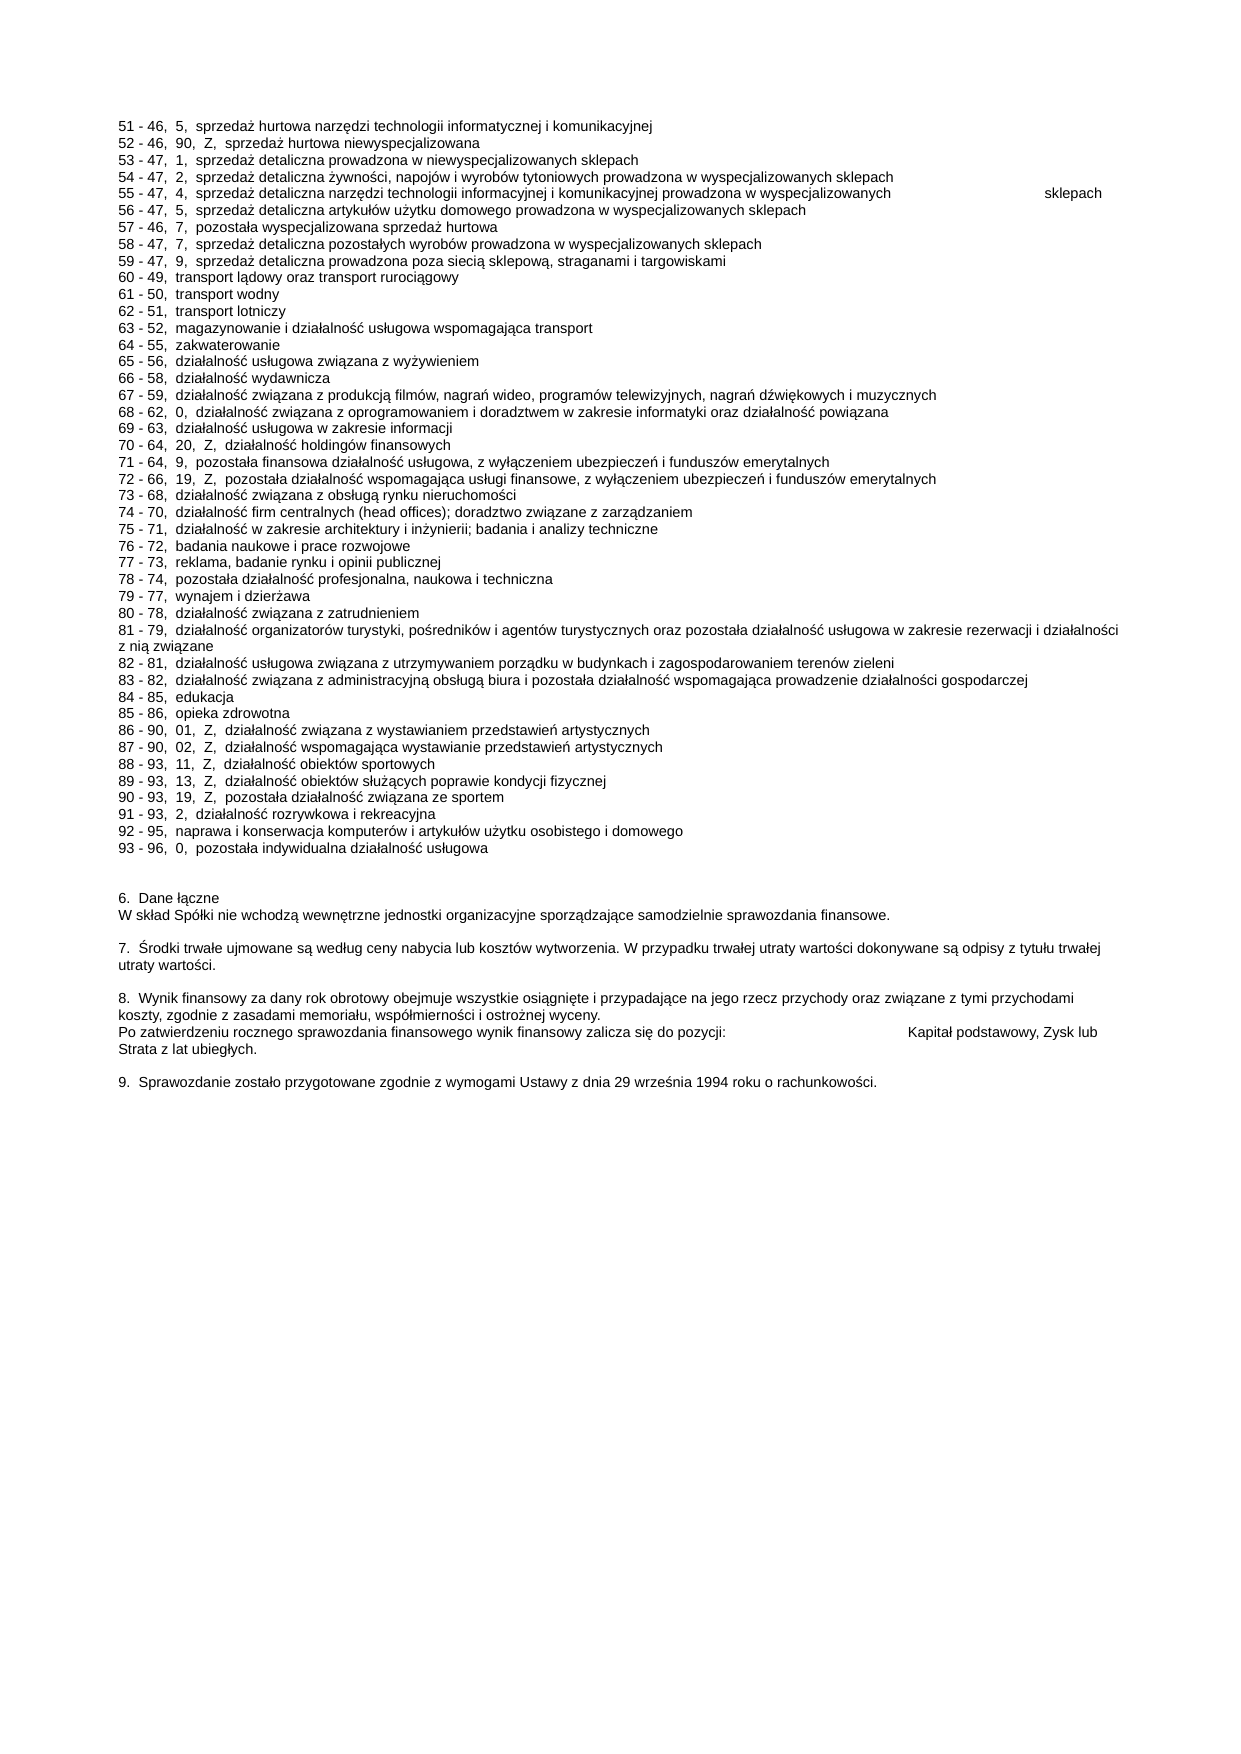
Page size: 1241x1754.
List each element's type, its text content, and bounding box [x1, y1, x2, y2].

text 86 - 90, 01, Z, działalność związana z wystawianiem przedstawień artystycznych [118, 722, 1122, 739]
text 81 - 79, działalność organizatorów turystyki, pośredników i agentów turystycznych oraz pozostała działalność usługowa w zakresie rezerwacji i działalności z nią związane [118, 621, 1122, 655]
text 52 - 46, 90, Z, sprzedaż hurtowa niewyspecjalizowana [118, 135, 1122, 152]
text 61 - 50, transport wodny [118, 286, 1122, 303]
text 85 - 86, opieka zdrowotna [118, 705, 1122, 722]
text 80 - 78, działalność związana z zatrudnieniem [118, 604, 1122, 621]
text 6. Dane łączne [118, 889, 1122, 906]
text 83 - 82, działalność związana z administracyjną obsługą biura i pozostała działalność wspomagająca prowadzenie działalności gospodarczej [118, 672, 1122, 688]
text 79 - 77, wynajem i dzierżawa [118, 588, 1122, 604]
text 84 - 85, edukacja [118, 688, 1122, 705]
text 69 - 63, działalność usługowa w zakresie informacji [118, 420, 1122, 437]
text 82 - 81, działalność usługowa związana z utrzymywaniem porządku w budynkach i zagospodarowaniem terenów zieleni [118, 655, 1122, 672]
text 89 - 93, 13, Z, działalność obiektów służących poprawie kondycji fizycznej [118, 772, 1122, 789]
text 77 - 73, reklama, badanie rynku i opinii publicznej [118, 554, 1122, 571]
text W skład Spółki nie wchodzą wewnętrzne jednostki organizacyjne sporządzające samodzielnie sprawozdania finansowe. [118, 906, 1122, 923]
text 92 - 95, naprawa i konserwacja komputerów i artykułów użytku osobistego i domowego [118, 822, 1122, 839]
text 9. Sprawozdanie zostało przygotowane zgodnie z wymogami Ustawy z dnia 29 września 1994 roku o rachunkowości. [118, 1074, 1122, 1091]
text 78 - 74, pozostała działalność profesjonalna, naukowa i techniczna [118, 571, 1122, 588]
text 7. Środki trwałe ujmowane są według ceny nabycia lub kosztów wytworzenia. W przypadku trwałej utraty wartości dokonywane są odpisy z tytułu trwałej utraty wartości. [118, 940, 1122, 973]
text 8. Wynik finansowy za dany rok obrotowy obejmuje wszystkie osiągnięte i przypadające na jego rzecz przychody oraz związane z tymi przychodami koszty, zgodnie z zasadami memoriału, współmierności i ostrożnej wyceny. Po zatwierdzeniu rocznego sprawozdania finansowego wynik finansowy zalicza się do pozycji: Kapitał podstawowy, Zysk lub Strata z lat ubiegłych. [118, 990, 1122, 1057]
text 54 - 47, 2, sprzedaż detaliczna żywności, napojów i wyrobów tytoniowych prowadzona w wyspecjalizowanych sklepach [118, 168, 1122, 185]
text 58 - 47, 7, sprzedaż detaliczna pozostałych wyrobów prowadzona w wyspecjalizowanych sklepach [118, 236, 1122, 252]
text 59 - 47, 9, sprzedaż detaliczna prowadzona poza siecią sklepową, straganami i targowiskami [118, 252, 1122, 269]
text 66 - 58, działalność wydawnicza [118, 370, 1122, 386]
text 70 - 64, 20, Z, działalność holdingów finansowych [118, 437, 1122, 453]
text 53 - 47, 1, sprzedaż detaliczna prowadzona w niewyspecjalizowanych sklepach [118, 152, 1122, 168]
text 72 - 66, 19, Z, pozostała działalność wspomagająca usługi finansowe, z wyłączeniem ubezpieczeń i funduszów emerytalnych [118, 470, 1122, 487]
text 76 - 72, badania naukowe i prace rozwojowe [118, 537, 1122, 554]
text 71 - 64, 9, pozostała finansowa działalność usługowa, z wyłączeniem ubezpieczeń i funduszów emerytalnych [118, 453, 1122, 470]
text 91 - 93, 2, działalność rozrywkowa i rekreacyjna [118, 806, 1122, 822]
text 63 - 52, magazynowanie i działalność usługowa wspomagająca transport [118, 319, 1122, 336]
text 75 - 71, działalność w zakresie architektury i inżynierii; badania i analizy techniczne [118, 521, 1122, 537]
text 90 - 93, 19, Z, pozostała działalność związana ze sportem [118, 789, 1122, 806]
text 62 - 51, transport lotniczy [118, 303, 1122, 319]
text 73 - 68, działalność związana z obsługą rynku nieruchomości [118, 487, 1122, 504]
text 93 - 96, 0, pozostała indywidualna działalność usługowa [118, 839, 1122, 856]
text 51 - 46, 5, sprzedaż hurtowa narzędzi technologii informatycznej i komunikacyjnej [118, 118, 1122, 135]
text 57 - 46, 7, pozostała wyspecjalizowana sprzedaż hurtowa [118, 219, 1122, 236]
text 68 - 62, 0, działalność związana z oprogramowaniem i doradztwem w zakresie informatyki oraz działalność powiązana [118, 403, 1122, 420]
text 88 - 93, 11, Z, działalność obiektów sportowych [118, 755, 1122, 772]
text 74 - 70, działalność firm centralnych (head offices); doradztwo związane z zarządzaniem [118, 504, 1122, 521]
text 56 - 47, 5, sprzedaż detaliczna artykułów użytku domowego prowadzona w wyspecjalizowanych sklepach [118, 202, 1122, 219]
text 55 - 47, 4, sprzedaż detaliczna narzędzi technologii informacyjnej i komunikacyjnej prowadzona w wyspecjalizowanych sklepach [118, 185, 1122, 202]
text 60 - 49, transport lądowy oraz transport rurociągowy [118, 269, 1122, 286]
text 64 - 55, zakwaterowanie [118, 336, 1122, 353]
text 67 - 59, działalność związana z produkcją filmów, nagrań wideo, programów telewizyjnych, nagrań dźwiękowych i muzycznych [118, 386, 1122, 403]
text 87 - 90, 02, Z, działalność wspomagająca wystawianie przedstawień artystycznych [118, 739, 1122, 755]
text 65 - 56, działalność usługowa związana z wyżywieniem [118, 353, 1122, 370]
